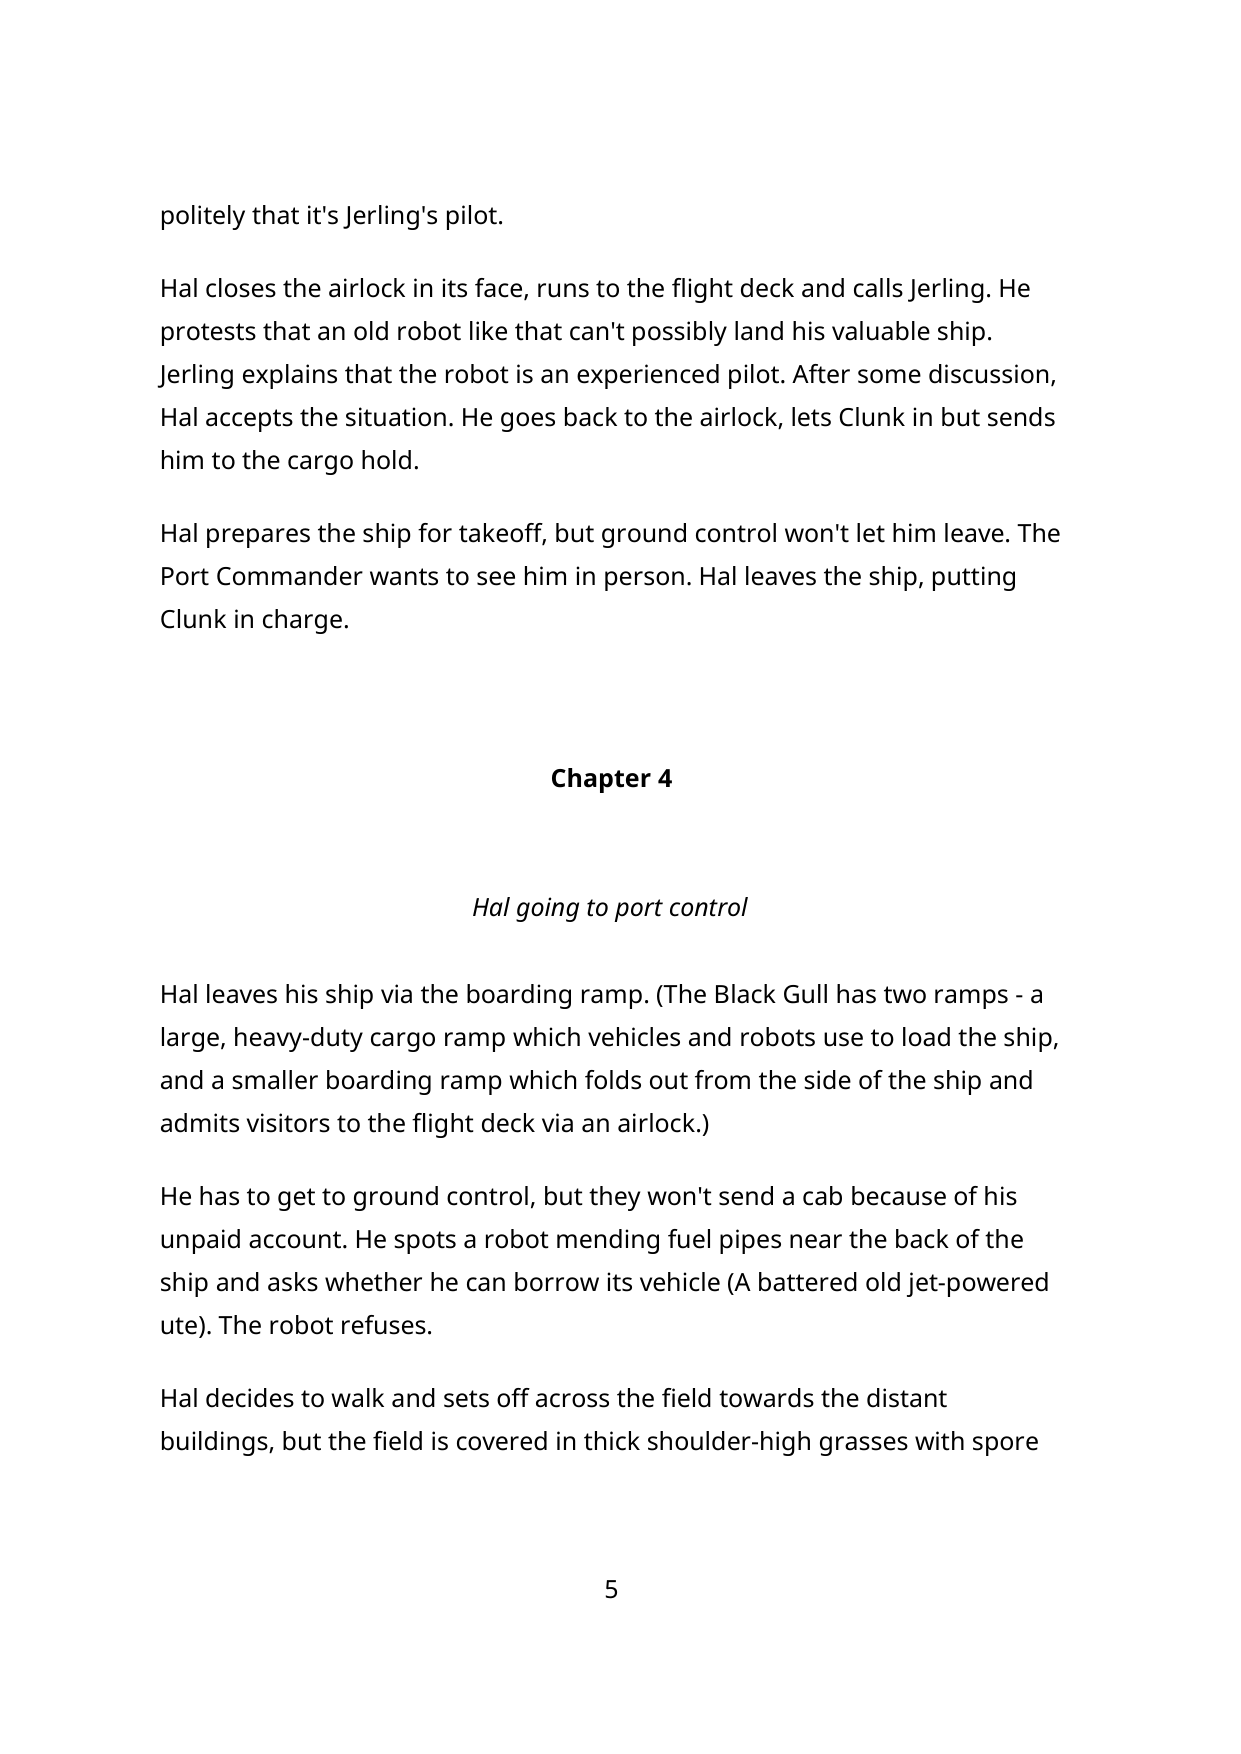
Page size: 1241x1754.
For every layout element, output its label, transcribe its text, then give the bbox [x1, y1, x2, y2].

text politely that it's Jerling's pilot. [159, 189, 1063, 232]
text Hal decides to walk and sets off across the field towards the distant buildings, but the field is covered in thick shoulder-high grasses with spore [159, 1371, 1063, 1458]
text He has to get to ground control, but they won't send a cab because of his unpaid account. He spots a robot mending fuel pipes near the back of the ship and asks whether he can borrow its vehicle (A battered old jet-powered ute). The robot refuses. [159, 1169, 1063, 1342]
subtitle Chapter 4 [159, 752, 1063, 795]
text Hal prepares the ship for takeoff, but ground control won't let him leave. The Port Commander wants to see him in person. Hal leaves the ship, putting Clunk in charge. [159, 507, 1063, 636]
subtitle Hal going to port control [159, 881, 1063, 924]
text Hal leaves his ship via the boarding ramp. (The Black Gull has two ramps - a large, heavy-duty cargo ramp which vehicles and robots use to load the ship, and a smaller boarding ramp which folds out from the side of the ship and admits visitors to the flight deck via an airlock.) [159, 967, 1063, 1140]
text Hal closes the airlock in its face, runs to the flight deck and calls Jerling. He protests that an old robot like that can't possibly land his valuable ship. Jerling explains that the robot is an experienced pilot. After some discussion, Hal accepts the situation. He goes back to the airlock, lets Clunk in but sends him to the cargo hold. [159, 262, 1063, 477]
